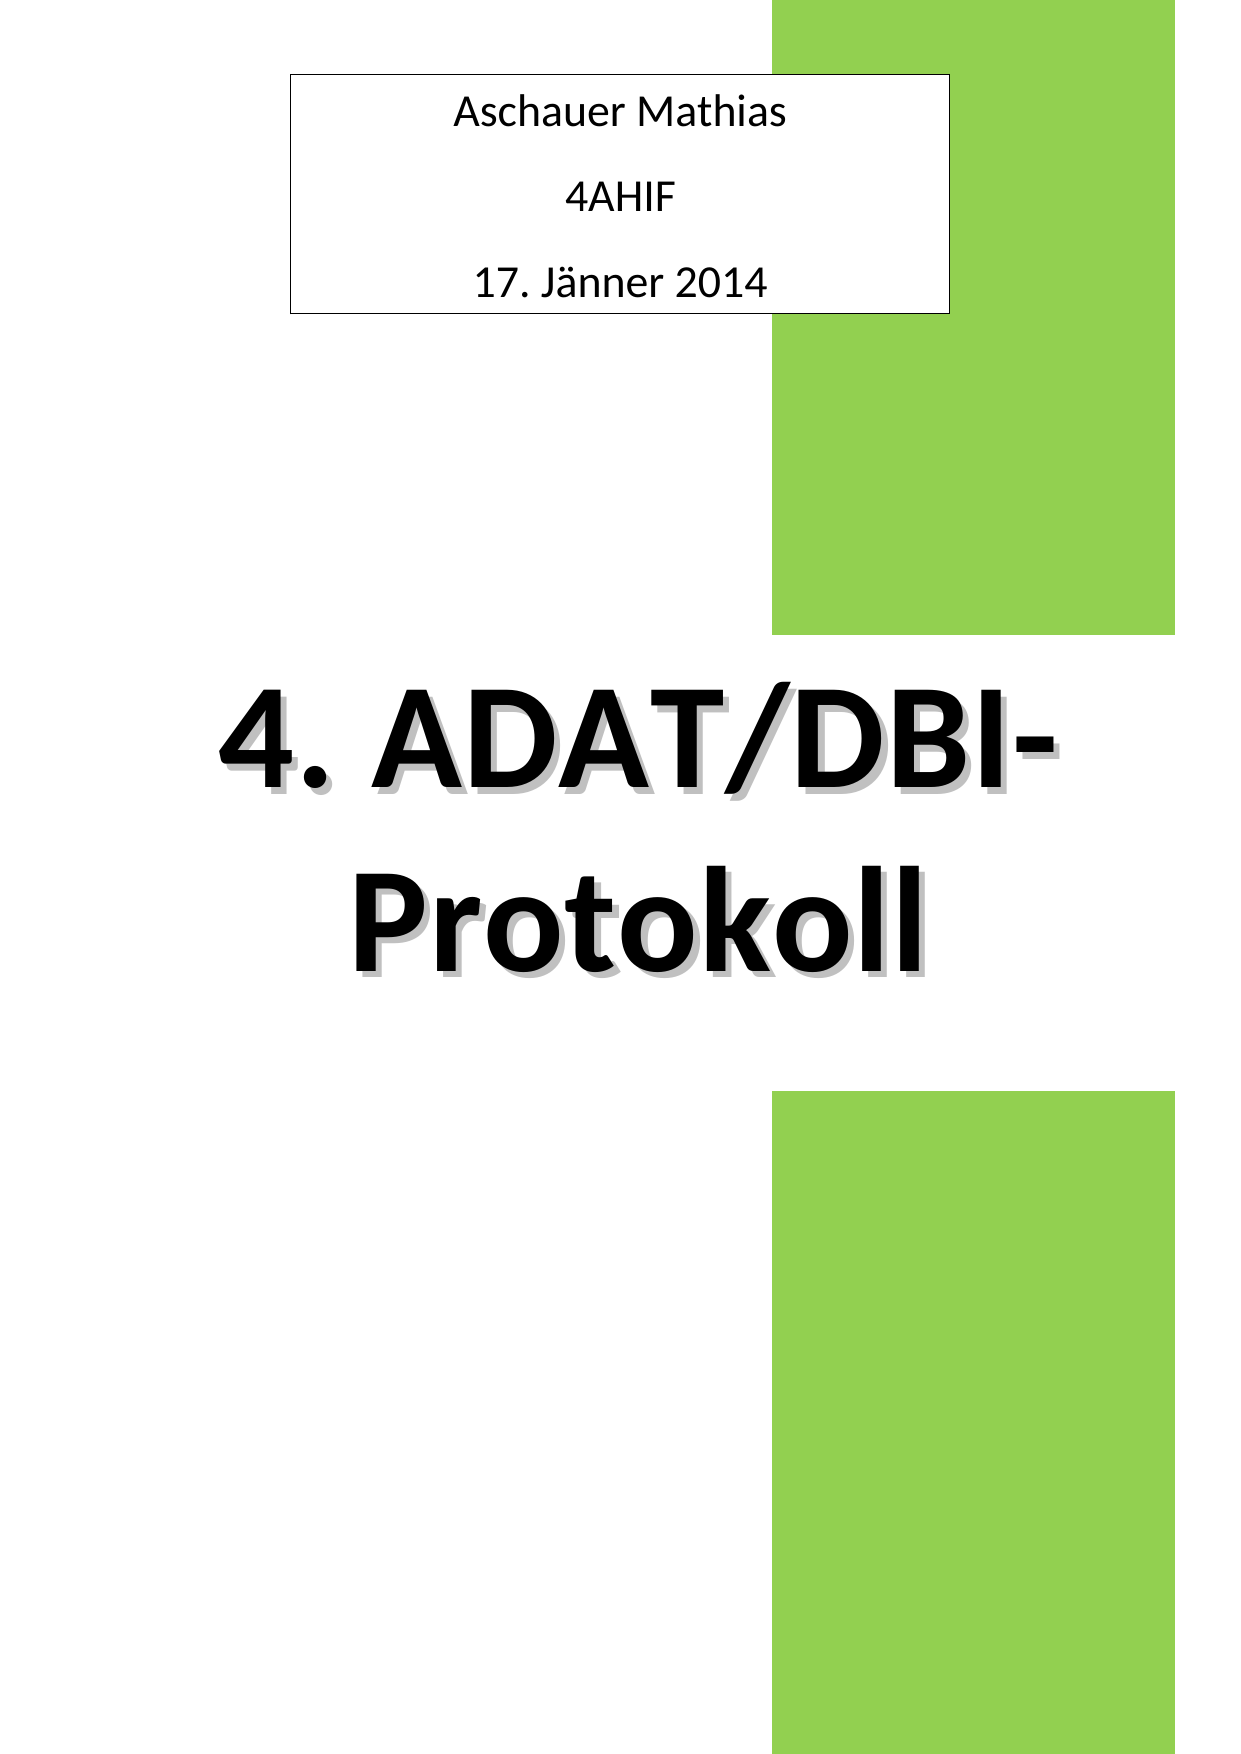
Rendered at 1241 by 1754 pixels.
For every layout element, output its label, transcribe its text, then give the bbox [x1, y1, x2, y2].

text 17. Jänner 2014 [306, 252, 934, 306]
text Aschauer Mathias [306, 82, 934, 138]
text 4. ADAT/DBI-Protokoll [54, 642, 1224, 1008]
text 4AHIF [306, 167, 934, 223]
